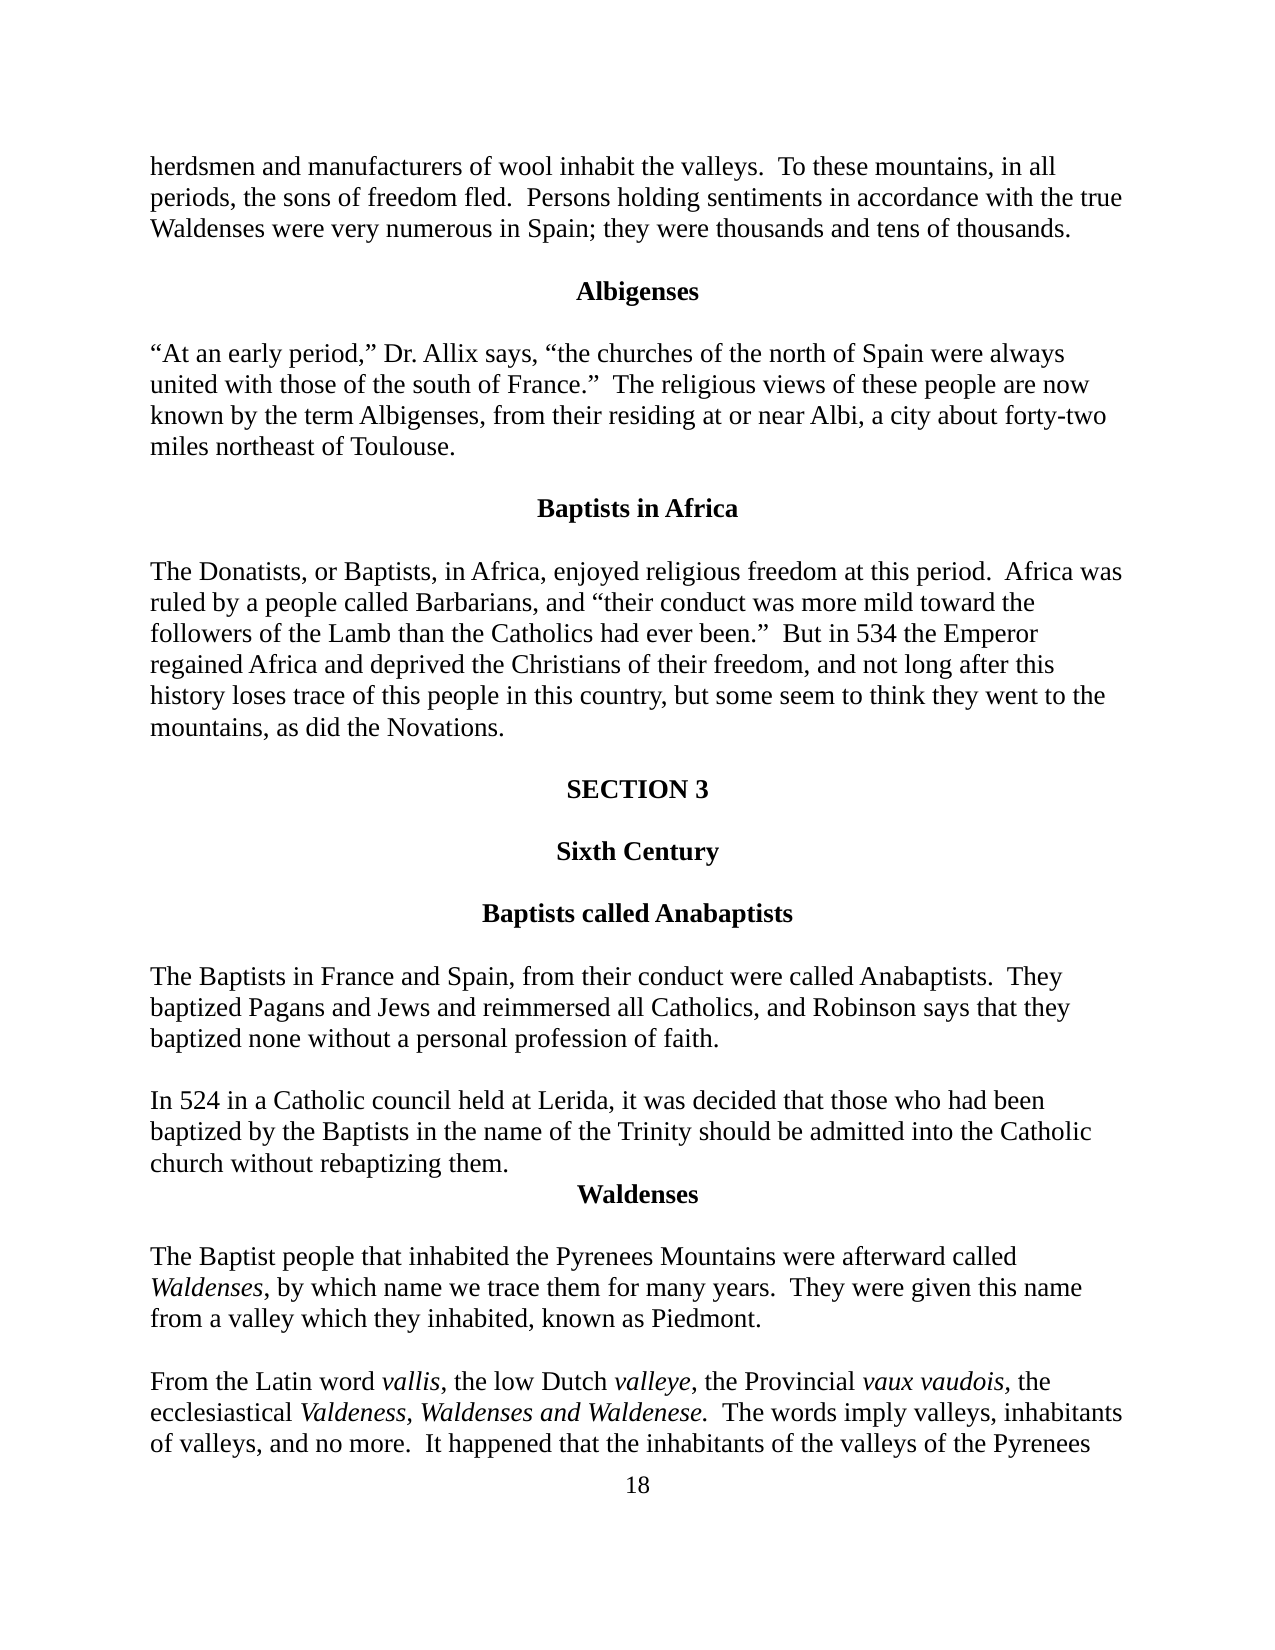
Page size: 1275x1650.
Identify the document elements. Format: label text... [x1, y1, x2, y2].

text Sixth Century [150, 835, 1125, 866]
text “At an early period,” Dr. Allix says, “the churches of the north of Spain were always united with those of the south of France.” The religious views of these people are now known by the term Albigenses, from their residing at or near Albi, a city about forty-two miles northeast of Toulouse. [150, 337, 1125, 461]
text Waldenses [150, 1178, 1125, 1209]
text The Baptist people that inhabited the Pyrenees Mountains were afterward called Waldenses, by which name we trace them for many years. They were given this name from a valley which they inhabited, known as Piedmont. [150, 1240, 1125, 1333]
text From the Latin word vallis, the low Dutch valleye, the Provincial vaux vaudois, the ecclesiastical Valdeness, Waldenses and Waldenese. The words imply valleys, inhabitants of valleys, and no more. It happened that the inhabitants of the valleys of the Pyrenees [150, 1365, 1125, 1458]
text Baptists called Anabaptists [150, 897, 1125, 929]
text In 524 in a Catholic council held at Lerida, it was decided that those who had been baptized by the Baptists in the name of the Trinity should be admitted into the Catholic church without rebaptizing them. [150, 1084, 1125, 1178]
text herdsmen and manufacturers of wool inhabit the valleys. To these mountains, in all periods, the sons of freedom fled. Persons holding sentiments in accordance with the true Waldenses were very numerous in Spain; they were thousands and tens of thousands. [150, 150, 1125, 243]
text SECTION 3 [150, 773, 1125, 804]
text Albigenses [150, 274, 1125, 306]
text The Donatists, or Baptists, in Africa, enjoyed religious freedom at this period. Africa was ruled by a people called Barbarians, and “their conduct was more mild toward the followers of the Lamb than the Catholics had ever been.” But in 534 the Emperor regained Africa and deprived the Christians of their freedom, and not long after this history loses trace of this people in this country, but some seem to think they went to the mountains, as did the Novations. [150, 555, 1125, 742]
text The Baptists in France and Spain, from their conduct were called Anabaptists. They baptized Pagans and Jews and reimmersed all Catholics, and Robinson says that they baptized none without a personal profession of faith. [150, 960, 1125, 1053]
text Baptists in Africa [150, 493, 1125, 524]
